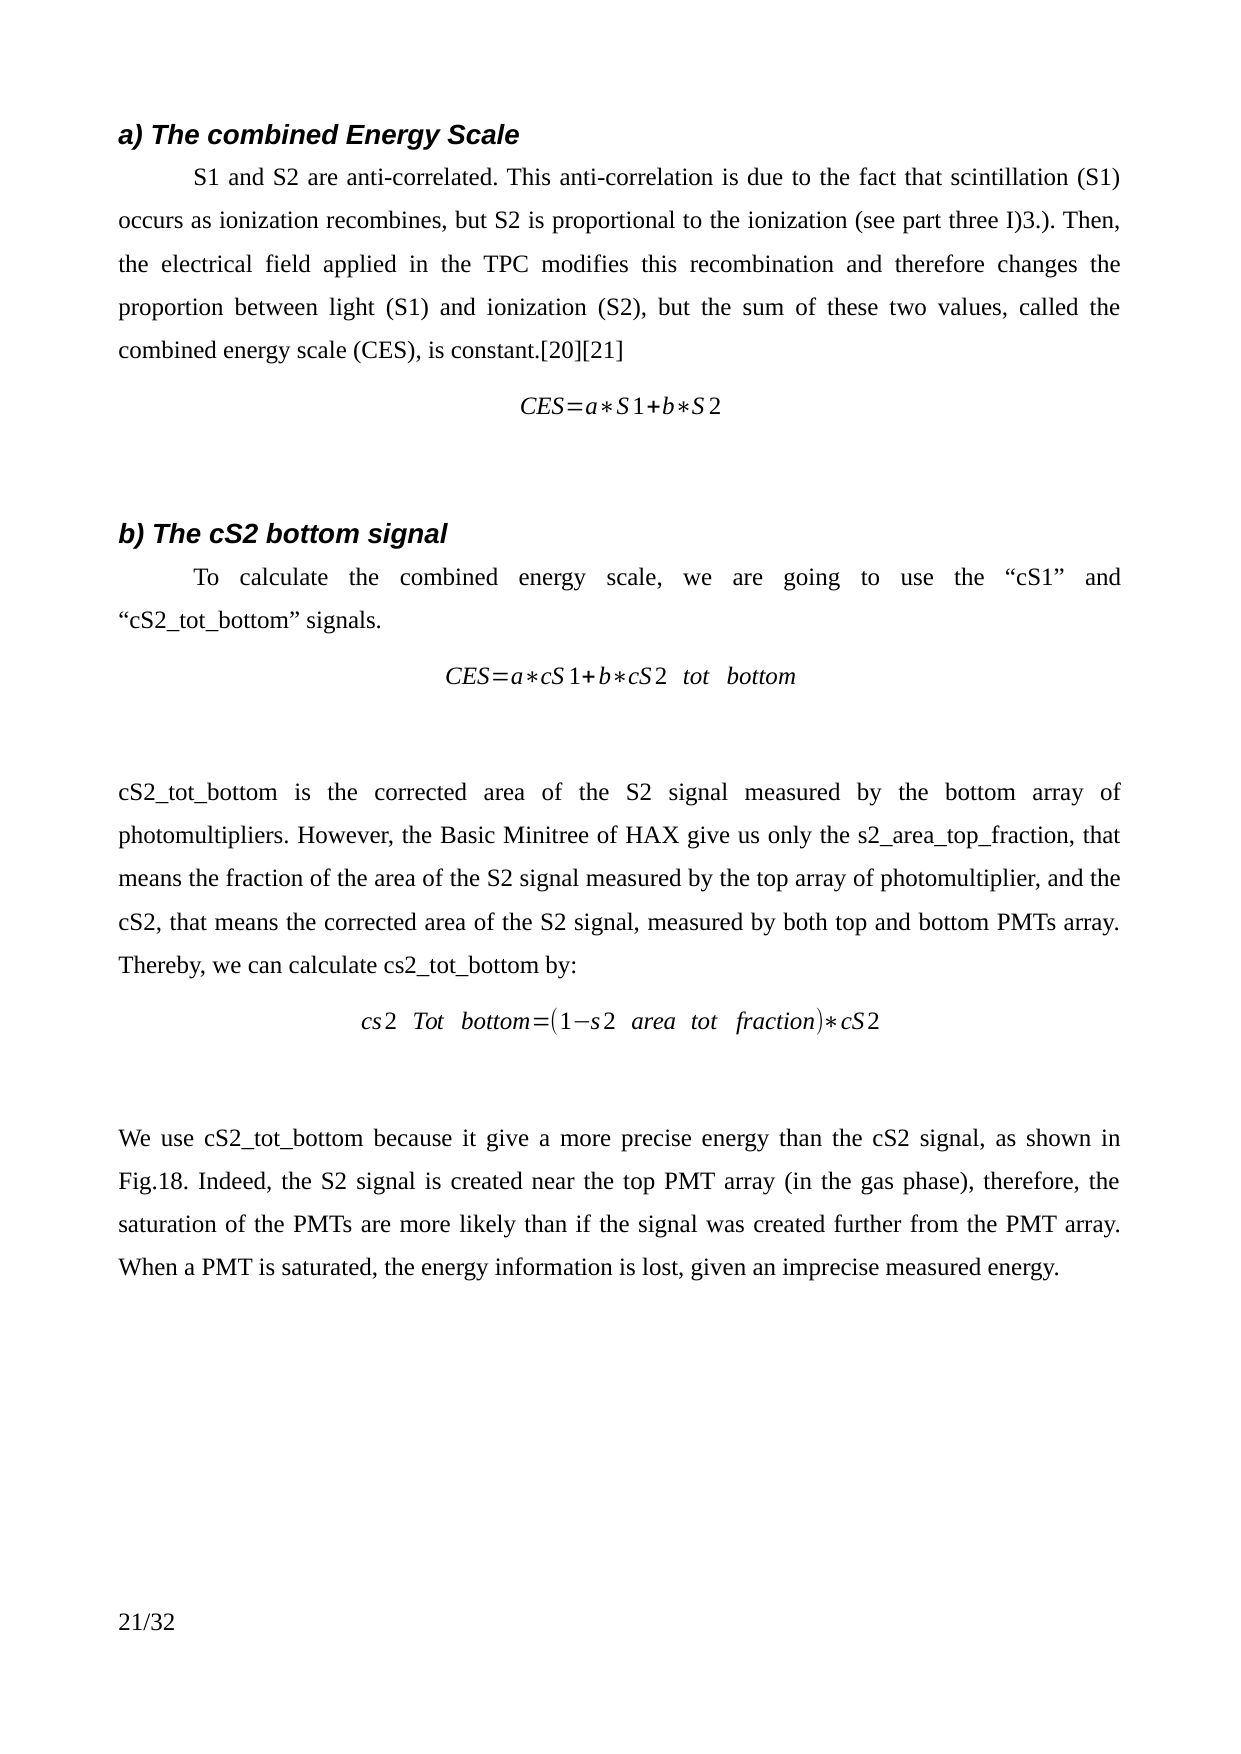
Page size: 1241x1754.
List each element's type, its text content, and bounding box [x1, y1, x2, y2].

subtitle a) The combined Energy Scale [118, 118, 1122, 150]
text cS2_tot_bottom is the corrected area of the S2 signal measured by the bottom array of photomultipliers. However, the Basic Minitree of HAX give us only the s2_area_top_fraction, that means the fraction of the area of the S2 signal measured by the top array of photomultiplier, and the cS2, that means the corrected area of the S2 signal, measured by both top and bottom PMTs array. Thereby, we can calculate cs2_tot_bottom by: [118, 777, 1122, 978]
text S1 and S2 are anti-correlated. This anti-correlation is due to the fact that scintillation (S1) occurs as ionization recombines, but S2 is proportional to the ionization (see part three I)3.). Then, the electrical field applied in the TPC modifies this recombination and therefore changes the proportion between light (S1) and ionization (S2), but the sum of these two values, called the combined energy scale (CES), is constant.[20][21] [118, 162, 1122, 364]
text We use cS2_tot_bottom because it give a more precise energy than the cS2 signal, as shown in Fig.18. Indeed, the S2 signal is created near the top PMT array (in the gas phase), therefore, the saturation of the PMTs are more likely than if the signal was created further from the PMT array. When a PMT is saturated, the energy information is lost, given an imprecise measured energy. [118, 1123, 1122, 1281]
text To calculate the combined energy scale, we are going to use the “cS1” and “cS2_tot_bottom” signals. [118, 562, 1122, 634]
subtitle b) The cS2 bottom signal [118, 518, 1122, 549]
